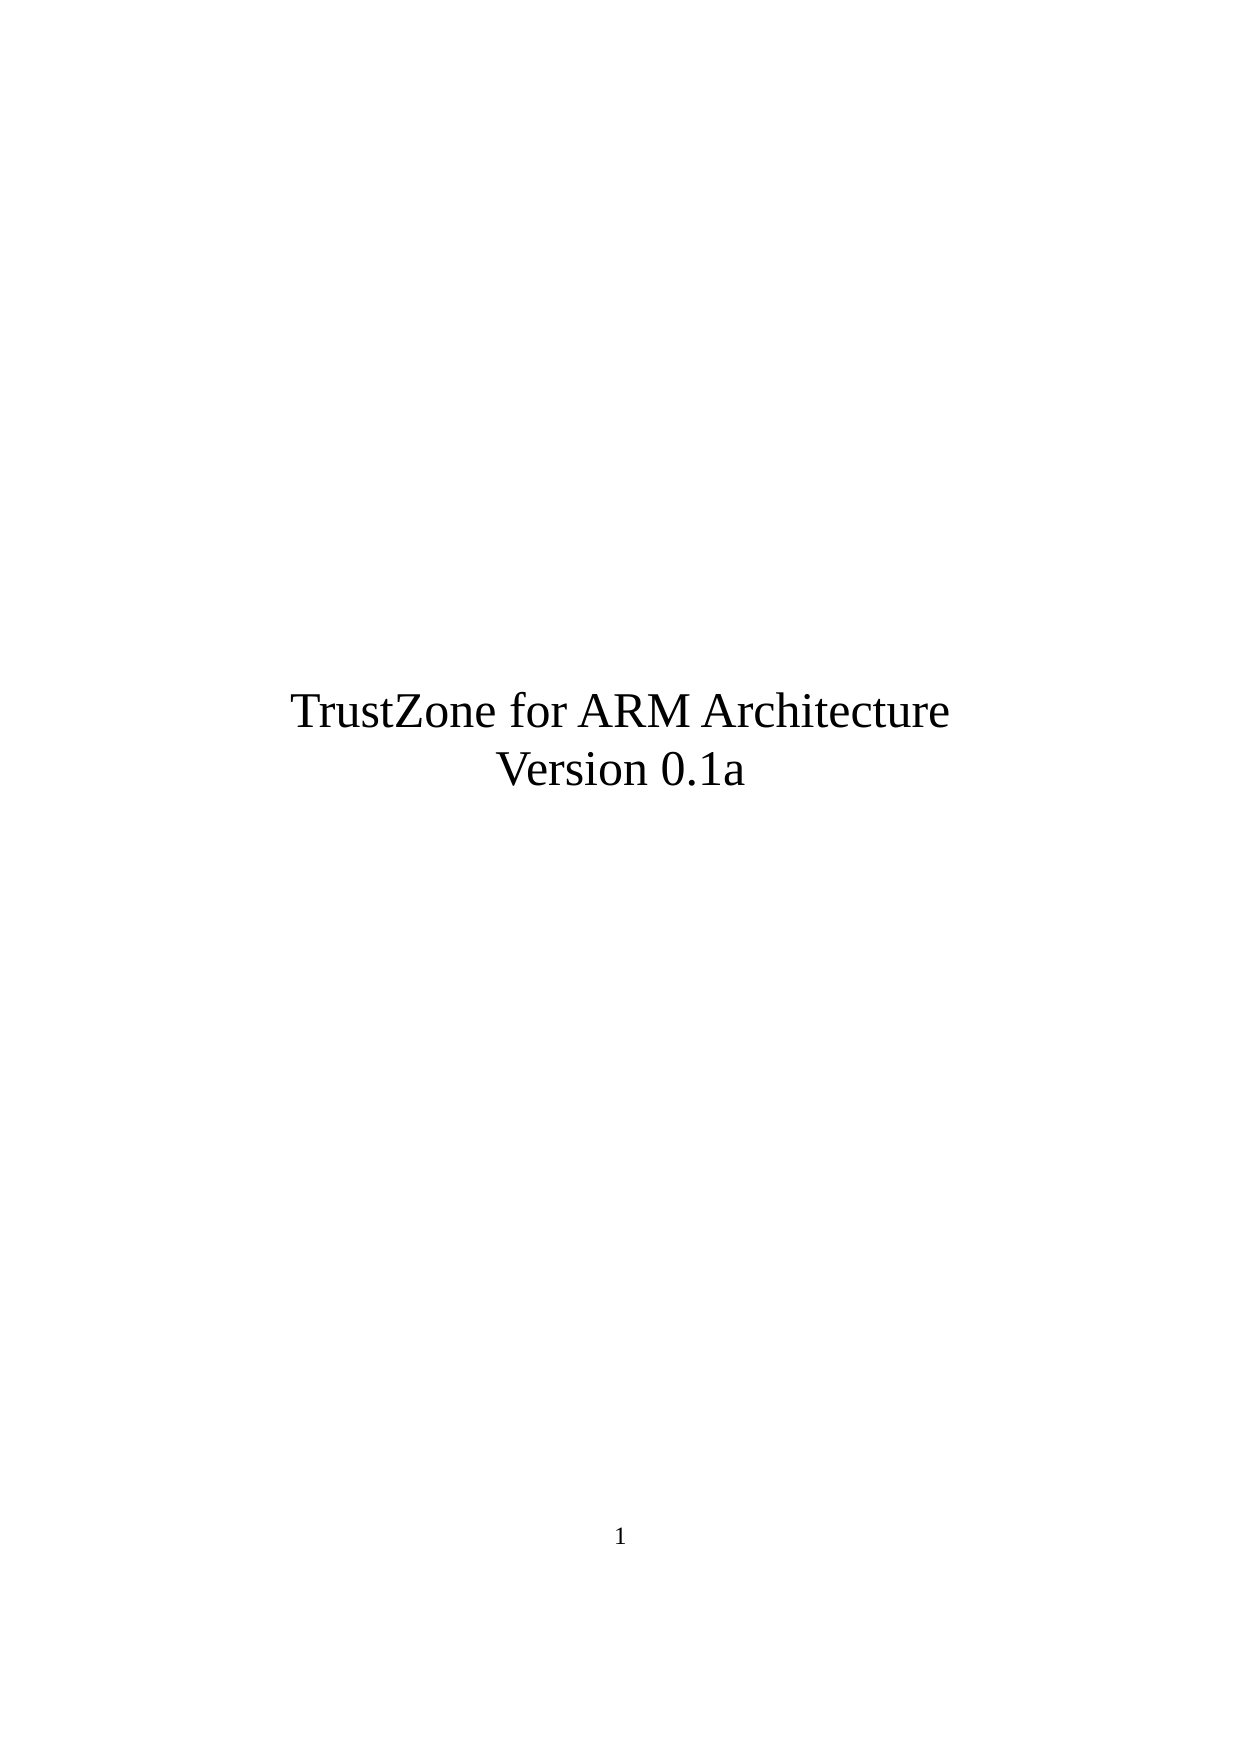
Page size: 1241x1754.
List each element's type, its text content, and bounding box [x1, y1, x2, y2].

text Version 0.1a [118, 739, 1122, 796]
text TrustZone for ARM Architecture [118, 681, 1122, 739]
